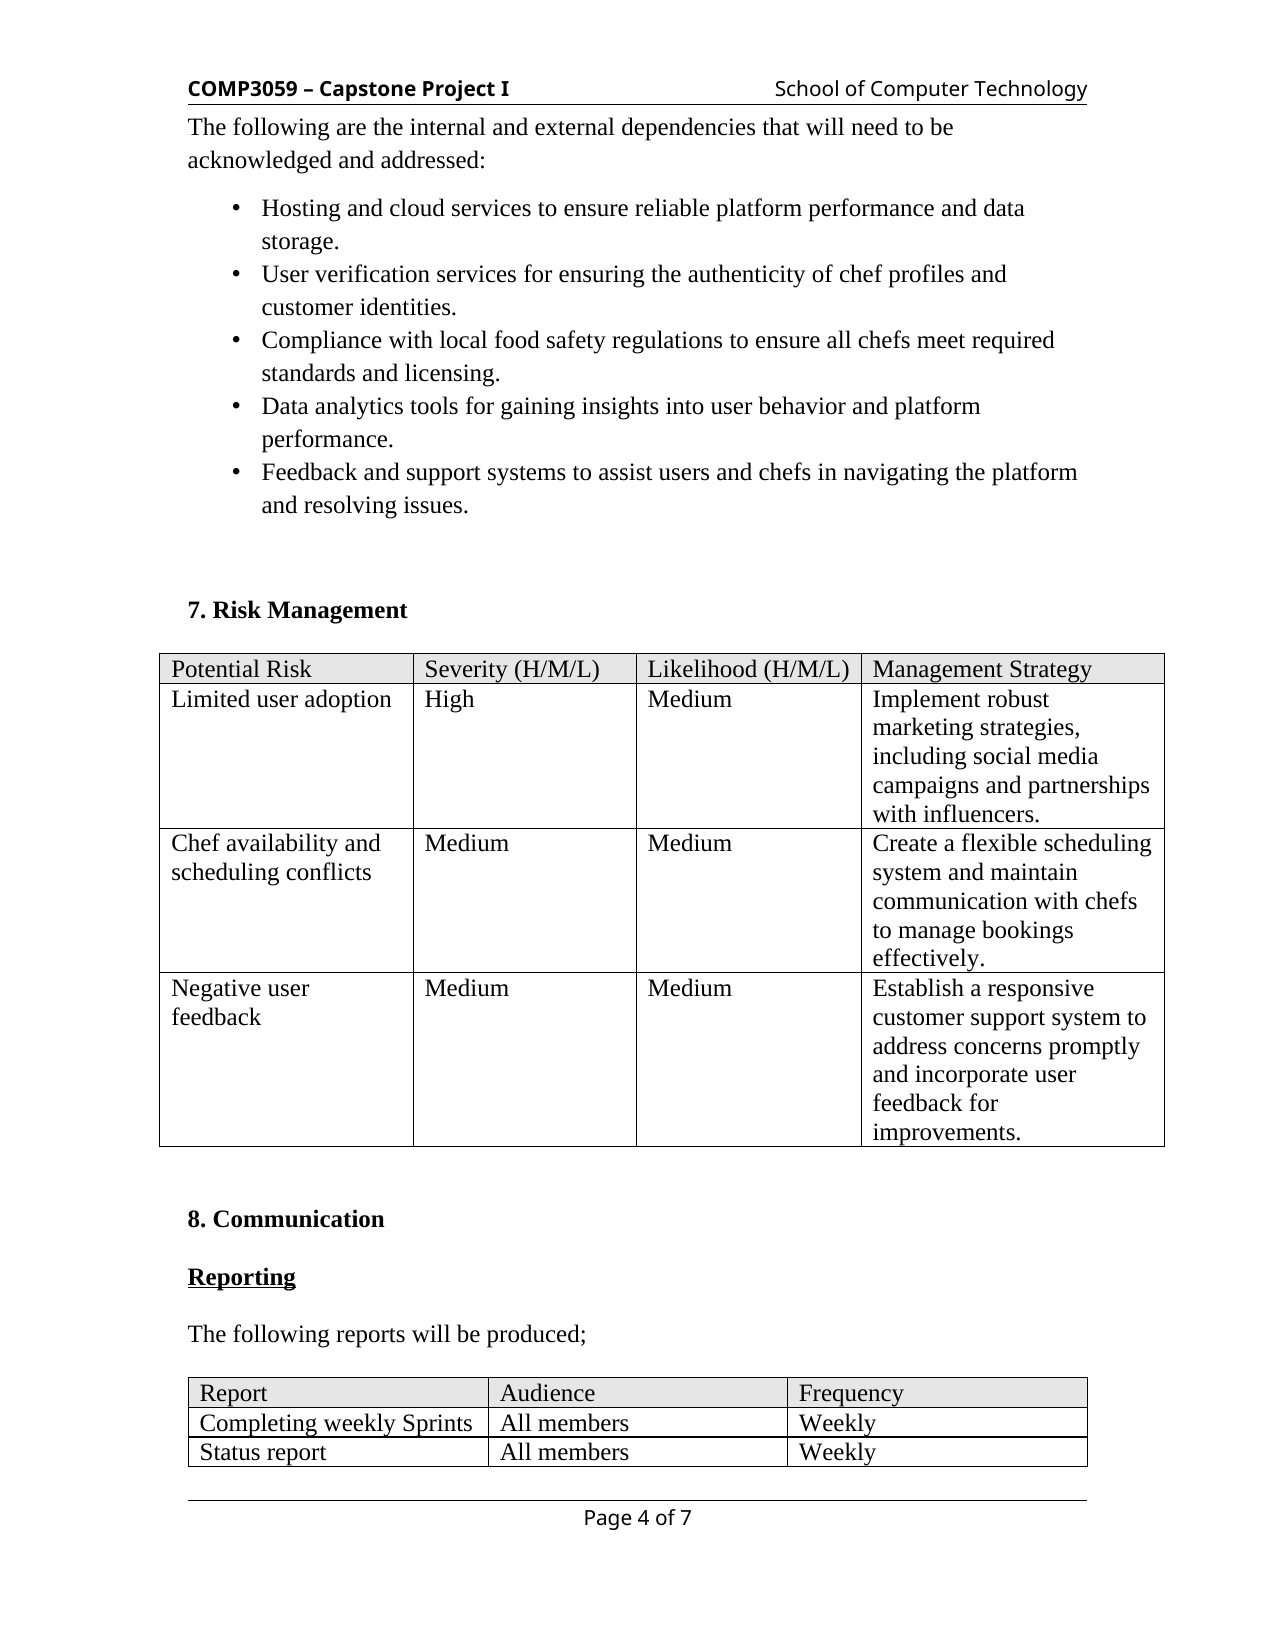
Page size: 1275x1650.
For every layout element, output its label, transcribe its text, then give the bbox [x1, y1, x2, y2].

list User verification services for ensuring the authenticity of chef profiles and customer identities. [232, 259, 1087, 321]
list Compliance with local food safety regulations to ensure all chefs meet required standards and licensing. [232, 325, 1087, 387]
table_cell Medium [637, 829, 861, 972]
table_cell Limited user adoption [160, 684, 413, 827]
table_header Likelihood (H/M/L) [637, 654, 861, 683]
table_cell Status report [189, 1438, 488, 1466]
list Data analytics tools for gaining insights into user behavior and platform performance. [232, 391, 1087, 453]
text The following are the internal and external dependencies that will need to be acknowledged and addressed: [187, 112, 1087, 174]
table_cell Chef availability and scheduling conflicts [160, 829, 413, 972]
table_header Severity (H/M/L) [414, 654, 636, 683]
table_cell Medium [414, 973, 636, 1146]
list Feedback and support systems to assist users and chefs in navigating the platform and resolving issues. [232, 457, 1087, 519]
table_cell Completing weekly Sprints [189, 1408, 488, 1436]
text 7. Risk Management [187, 595, 1087, 624]
table_header Management Strategy [862, 654, 1164, 683]
table_cell Weekly [788, 1408, 1087, 1436]
table_cell High [414, 684, 636, 827]
table_header Report [189, 1378, 488, 1407]
table_cell Medium [414, 829, 636, 972]
table_header Potential Risk [160, 654, 413, 683]
table_cell Weekly [788, 1438, 1087, 1466]
text 8. Communication [187, 1204, 1087, 1233]
table_cell Implement robust marketing strategies, including social media campaigns and partnerships with influencers. [862, 684, 1164, 827]
table_cell Medium [637, 684, 861, 827]
table_cell Medium [637, 973, 861, 1146]
table_cell Negative user feedback [160, 973, 413, 1146]
table_header Frequency [788, 1378, 1087, 1407]
table_cell Create a flexible scheduling system and maintain communication with chefs to manage bookings effectively. [862, 829, 1164, 972]
table_header Audience [489, 1378, 787, 1407]
text The following reports will be produced; [187, 1319, 1087, 1348]
table_cell Establish a responsive customer support system to address concerns promptly and incorporate user feedback for improvements. [862, 973, 1164, 1146]
text Reporting [187, 1262, 1087, 1291]
table_cell All members [489, 1438, 787, 1466]
table_cell All members [489, 1408, 787, 1436]
list Hosting and cloud services to ensure reliable platform performance and data storage. [232, 193, 1087, 255]
